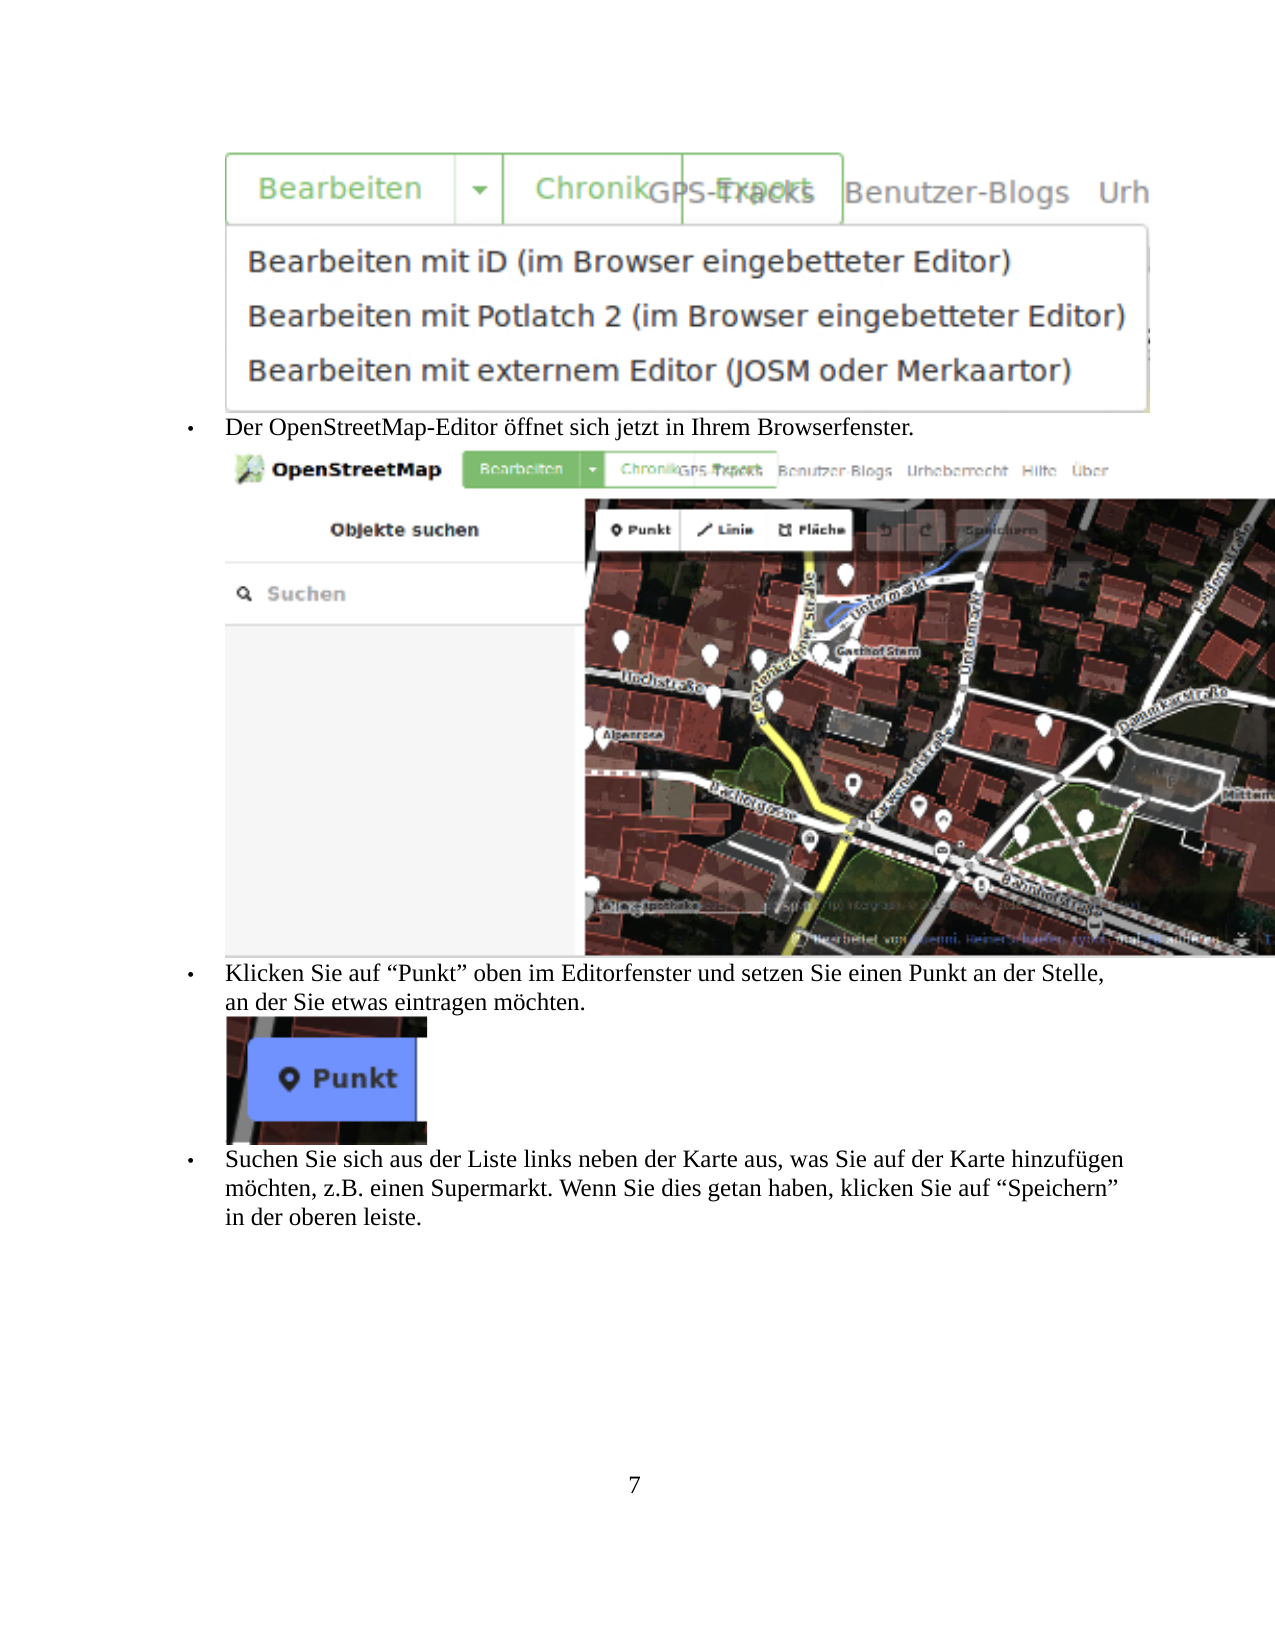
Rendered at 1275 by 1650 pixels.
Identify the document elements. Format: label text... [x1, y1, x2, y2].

picture [225, 441, 1275, 958]
list Der OpenStreetMap-Editor öffnet sich jetzt in Ihrem Browserfenster. [187, 412, 1125, 441]
list Suchen Sie sich aus der Liste links neben der Karte aus, was Sie auf der Karte hinzufügen möchten, z.B. einen Supermarkt. Wenn Sie dies getan haben, klicken Sie auf “Speichern” in der oberen leiste. [187, 1144, 1125, 1231]
list Klicken Sie auf “Punkt” oben im Editorfenster und setzen Sie einen Punkt an der Stelle, an der Sie etwas eintragen möchten. [187, 958, 1125, 1015]
picture [225, 150, 1150, 413]
picture [225, 1015, 428, 1145]
